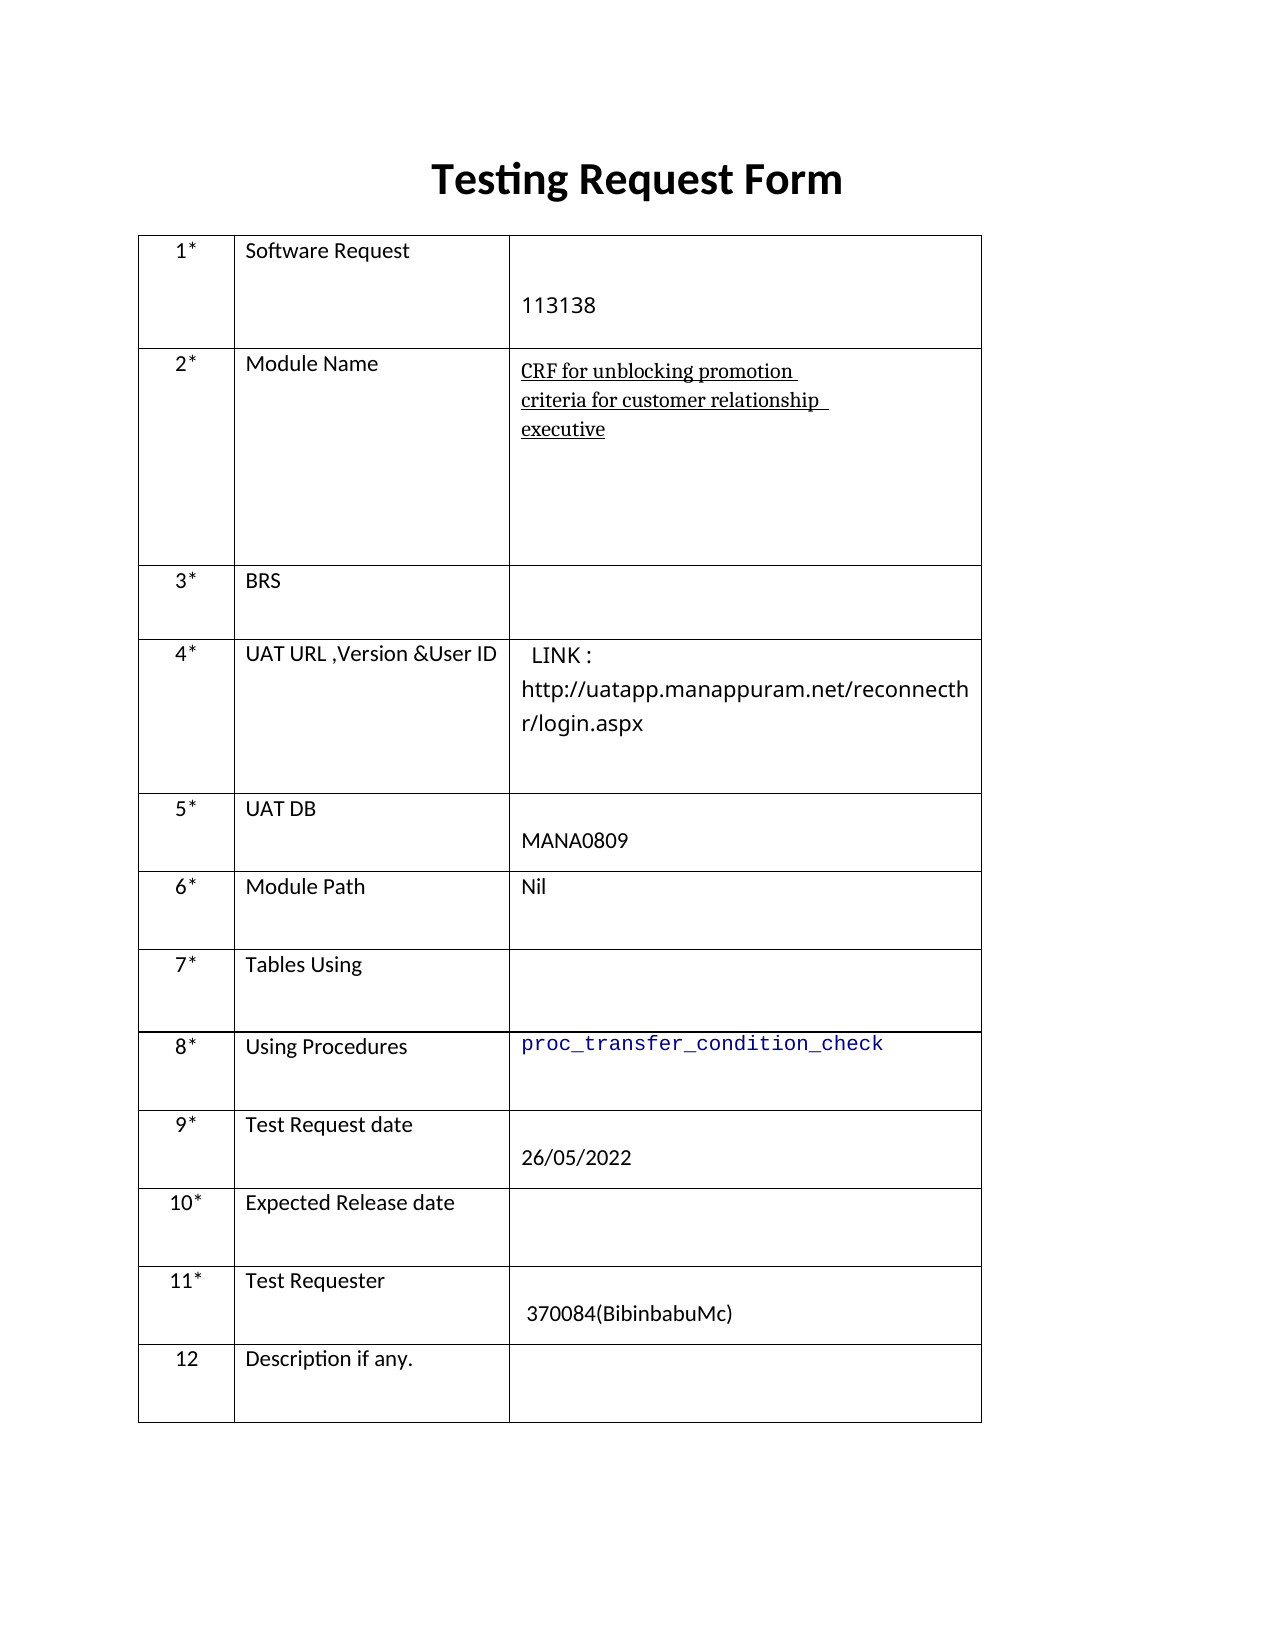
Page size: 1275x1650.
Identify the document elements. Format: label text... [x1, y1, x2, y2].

table_cell Test Requester [235, 1267, 509, 1343]
table_cell [982, 949, 1209, 1031]
table_cell 7* [139, 950, 234, 1031]
table_cell [982, 1031, 1209, 1109]
table_cell Expected Release date [235, 1189, 509, 1266]
table_cell Test Request date [235, 1111, 509, 1187]
table_cell 5* [139, 794, 234, 871]
table_cell 2* [139, 349, 234, 565]
table_cell Using Procedures [235, 1033, 509, 1109]
table_cell [982, 565, 1209, 638]
table_header 113138 [510, 236, 981, 348]
table_cell [982, 1266, 1209, 1343]
table_cell 3* [139, 566, 234, 638]
table_cell [510, 1189, 981, 1266]
table_cell [982, 871, 1209, 949]
table_header 1* [139, 236, 234, 348]
table_cell [510, 566, 981, 638]
table_cell [510, 950, 981, 1031]
table_cell 11* [139, 1267, 234, 1343]
table_cell [510, 1345, 981, 1422]
table_cell [982, 1110, 1209, 1187]
table_cell [982, 1188, 1209, 1266]
table_cell 4* [139, 640, 234, 793]
table_cell 9* [139, 1111, 234, 1187]
table_cell CRF for unblocking promotion criteria for customer relationship executive [510, 349, 981, 565]
table_header Software Request [235, 236, 509, 348]
table_cell 8* [139, 1033, 234, 1109]
table_cell [982, 793, 1209, 871]
table_cell 10* [139, 1189, 234, 1266]
table_cell Description if any. [235, 1345, 509, 1422]
table_cell MANA0809 [510, 794, 981, 871]
table_cell [982, 639, 1209, 793]
table_cell Module Path [235, 872, 509, 949]
table_cell 370084(BibinbabuMc) [510, 1267, 981, 1343]
table_cell UAT URL ,Version &User ID [235, 640, 509, 793]
table_header [982, 235, 1209, 348]
table_cell 6* [139, 872, 234, 949]
table_cell 12 [139, 1345, 234, 1422]
text Testing Request Form [150, 150, 1125, 206]
table_cell Module Name [235, 349, 509, 565]
table_cell Nil [510, 872, 981, 949]
table_cell [982, 348, 1209, 565]
table_cell UAT DB [235, 794, 509, 871]
table_cell Tables Using [235, 950, 509, 1031]
table_cell BRS [235, 566, 509, 638]
table_cell [982, 1344, 1209, 1422]
table_cell LINK : http://uatapp.manappuram.net/reconnecthr/login.aspx [510, 640, 981, 793]
table_cell proc_transfer_condition_check [510, 1033, 981, 1109]
table_cell 26/05/2022 [510, 1111, 981, 1187]
